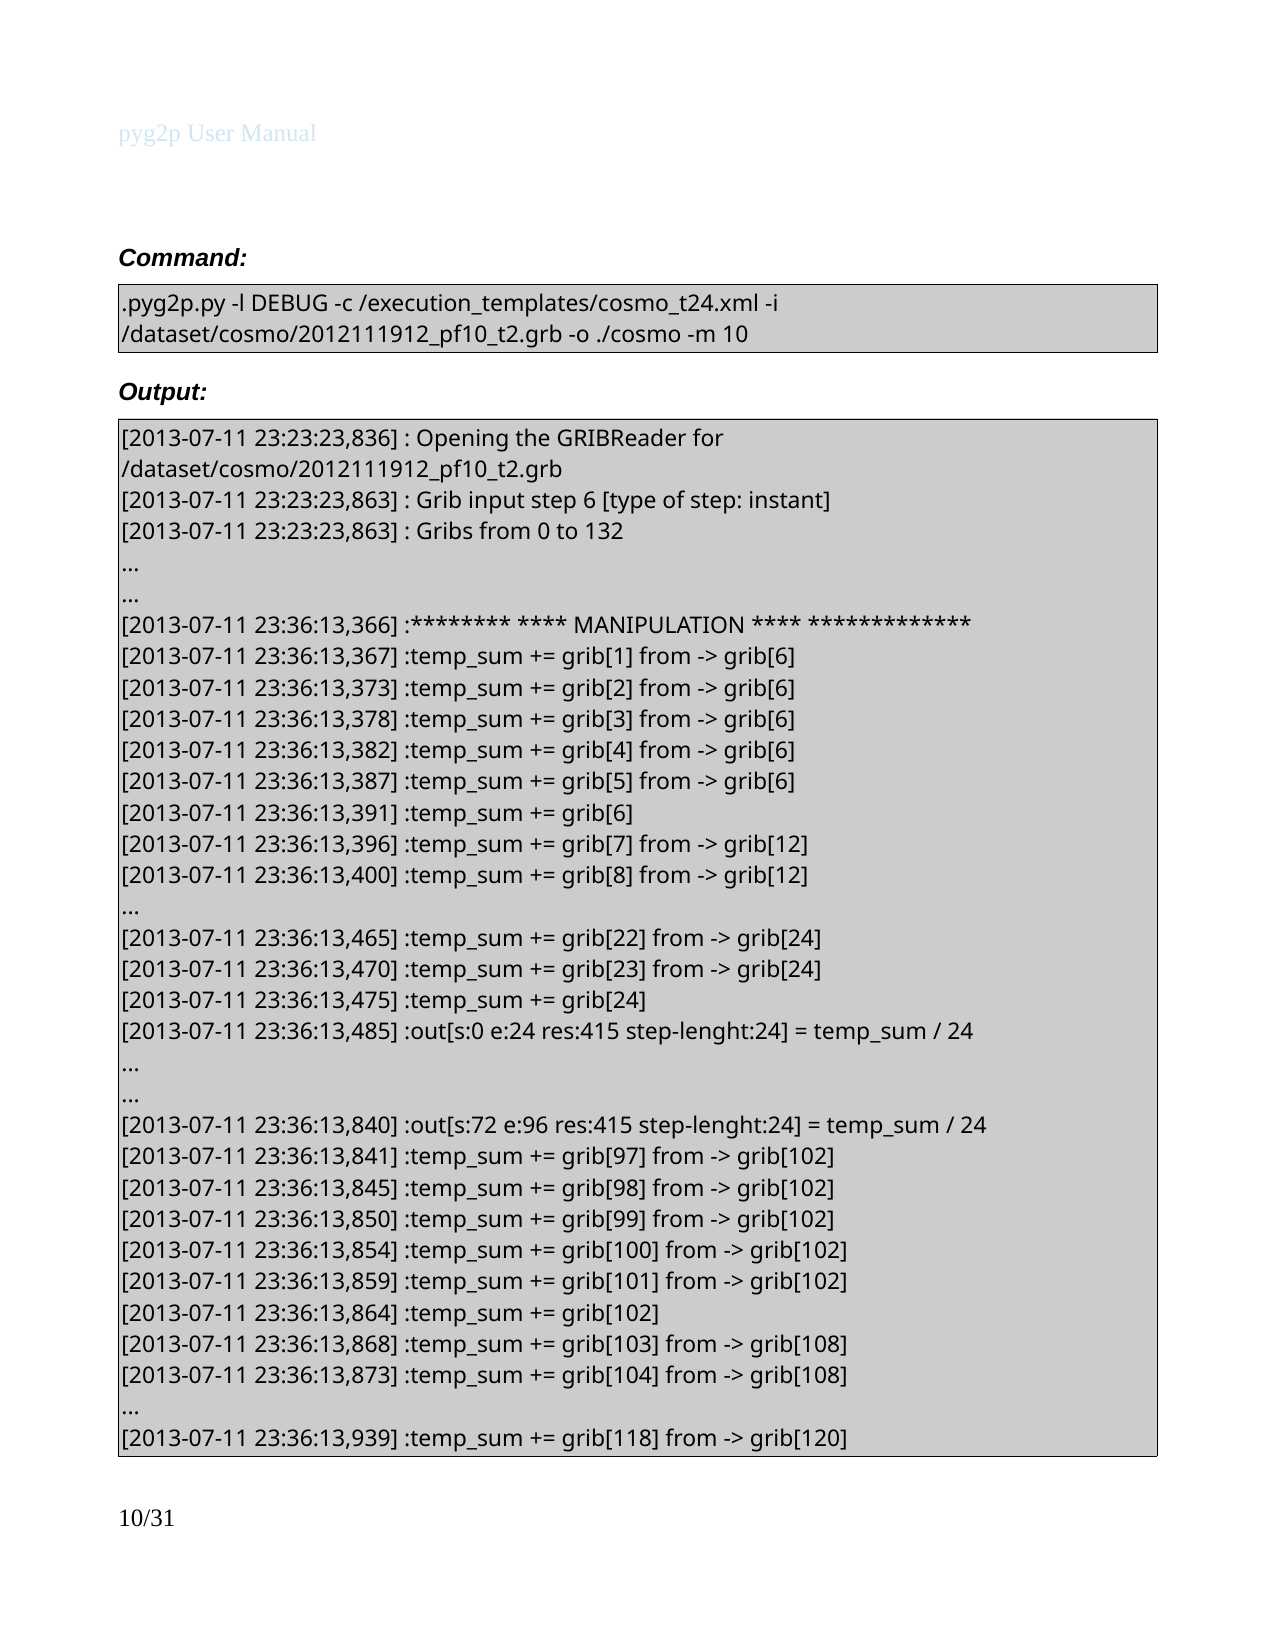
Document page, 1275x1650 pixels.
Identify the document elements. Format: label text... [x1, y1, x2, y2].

text [2013-07-11 23:36:13,470] :temp_sum += grib[23] from -> grib[24] [119, 950, 1157, 981]
text [2013-07-11 23:36:13,475] :temp_sum += grib[24] [119, 981, 1157, 1012]
text [2013-07-11 23:36:13,373] :temp_sum += grib[2] from -> grib[6] [119, 668, 1157, 700]
text [2013-07-11 23:36:13,859] :temp_sum += grib[101] from -> grib[102] [119, 1262, 1157, 1293]
text [2013-07-11 23:23:23,863] : Grib input step 6 [type of step: instant] [119, 481, 1157, 512]
text ... [119, 887, 1157, 918]
text [2013-07-11 23:36:13,391] :temp_sum += grib[6] [119, 793, 1157, 825]
text [2013-07-11 23:36:13,841] :temp_sum += grib[97] from -> grib[102] [119, 1137, 1157, 1168]
text [2013-07-11 23:36:13,465] :temp_sum += grib[22] from -> grib[24] [119, 918, 1157, 950]
text ... [119, 1043, 1157, 1075]
text ... [119, 1075, 1157, 1106]
text [2013-07-11 23:36:13,939] :temp_sum += grib[118] from -> grib[120] [119, 1418, 1157, 1456]
text [2013-07-11 23:36:13,485] :out[s:0 e:24 res:415 step-lenght:24] = temp_sum / 24 [119, 1012, 1157, 1043]
text [2013-07-11 23:36:13,367] :temp_sum += grib[1] from -> grib[6] [119, 637, 1157, 668]
text ... [119, 1387, 1157, 1418]
text [2013-07-11 23:23:23,863] : Gribs from 0 to 132 … … [2013-07-11 23:36:13,366] :******** **** MANIPULATION **** ************* [119, 512, 1157, 637]
text [2013-07-11 23:36:13,382] :temp_sum += grib[4] from -> grib[6] [119, 731, 1157, 762]
text [2013-07-11 23:36:13,378] :temp_sum += grib[3] from -> grib[6] [119, 700, 1157, 731]
text .pyg2p.py -l DEBUG -c /execution_templates/cosmo_t24.xml -i /dataset/cosmo/2012111912_pf10_t2.grb -o ./cosmo -m 10 [119, 285, 1157, 352]
text [2013-07-11 23:23:23,836] : Opening the GRIBReader for /dataset/cosmo/2012111912_pf10_t2.grb [119, 420, 1157, 481]
text [2013-07-11 23:36:13,850] :temp_sum += grib[99] from -> grib[102] [119, 1200, 1157, 1231]
text [2013-07-11 23:36:13,400] :temp_sum += grib[8] from -> grib[12] [119, 856, 1157, 887]
text [2013-07-11 23:36:13,845] :temp_sum += grib[98] from -> grib[102] [119, 1168, 1157, 1200]
text [2013-07-11 23:36:13,868] :temp_sum += grib[103] from -> grib[108] [119, 1325, 1157, 1356]
text [2013-07-11 23:36:13,854] :temp_sum += grib[100] from -> grib[102] [119, 1231, 1157, 1262]
text [2013-07-11 23:36:13,396] :temp_sum += grib[7] from -> grib[12] [119, 825, 1157, 856]
text [2013-07-11 23:36:13,873] :temp_sum += grib[104] from -> grib[108] [119, 1356, 1157, 1387]
text [2013-07-11 23:36:13,387] :temp_sum += grib[5] from -> grib[6] [119, 762, 1157, 793]
text [2013-07-11 23:36:13,864] :temp_sum += grib[102] [119, 1293, 1157, 1325]
text [2013-07-11 23:36:13,840] :out[s:72 e:96 res:415 step-lenght:24] = temp_sum / 24 [119, 1106, 1157, 1137]
subtitle Command: [118, 243, 1157, 271]
subtitle Output: [118, 377, 1157, 406]
